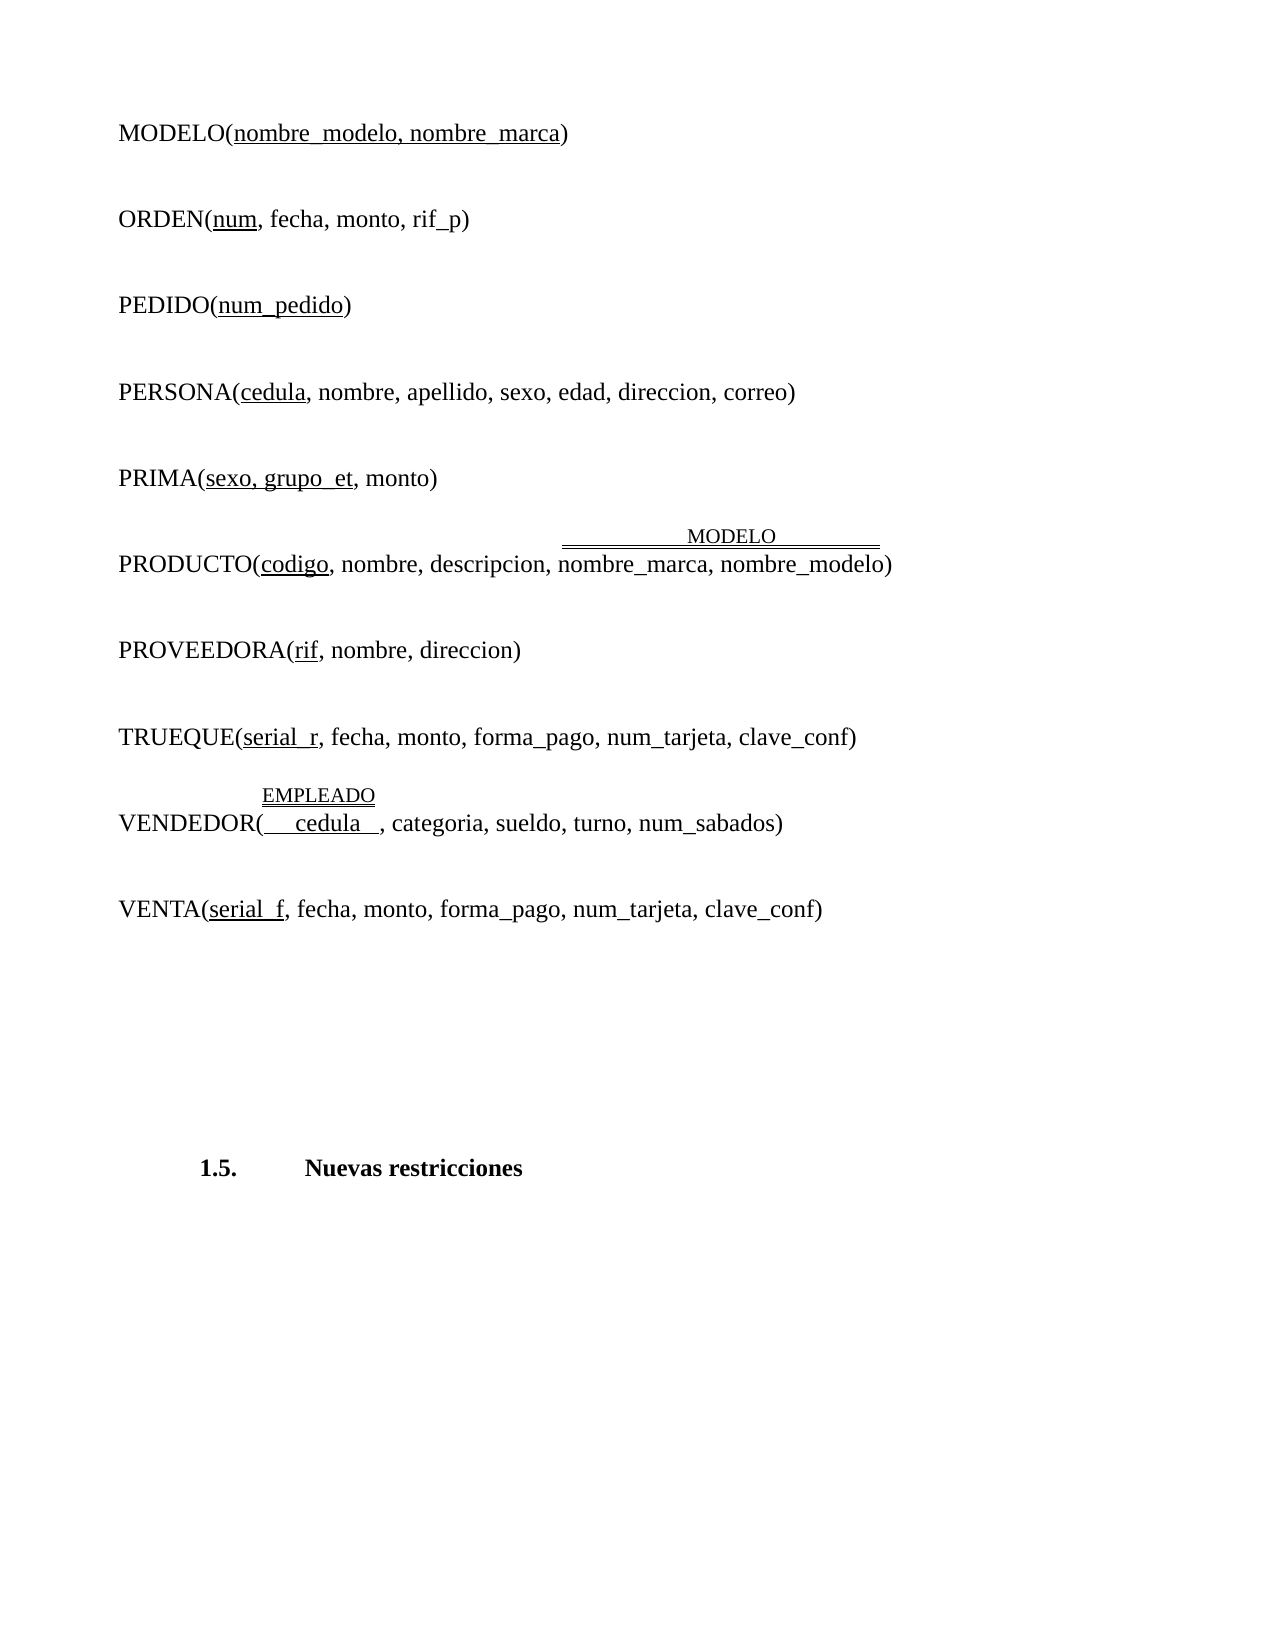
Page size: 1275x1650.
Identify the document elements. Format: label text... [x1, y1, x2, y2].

text TRUEQUE(serial_r, fecha, monto, forma_pago, num_tarjeta, clave_conf) [118, 722, 1157, 751]
text PRIMA(sexo, grupo_et, monto) [118, 463, 1157, 492]
text EMPLEADO [118, 779, 1157, 808]
text VENTA(serial_f, fecha, monto, forma_pago, num_tarjeta, clave_conf) [118, 894, 1157, 923]
text ORDEN(num, fecha, monto, rif_p) [118, 204, 1157, 233]
list Nuevas restricciones [193, 1153, 1157, 1182]
text VENDEDOR( cedula , categoria, sueldo, turno, num_sabados) [118, 808, 1157, 837]
text PRODUCTO(codigo, nombre, descripcion, nombre_marca, nombre_modelo) [118, 549, 1157, 578]
text MODELO [118, 521, 1157, 549]
text PROVEEDORA(rif, nombre, direccion) [118, 636, 1157, 664]
text PERSONA(cedula, nombre, apellido, sexo, edad, direccion, correo) [118, 377, 1157, 406]
text MODELO(nombre_modelo, nombre_marca) [118, 118, 1157, 147]
text PEDIDO(num_pedido) [118, 291, 1157, 319]
